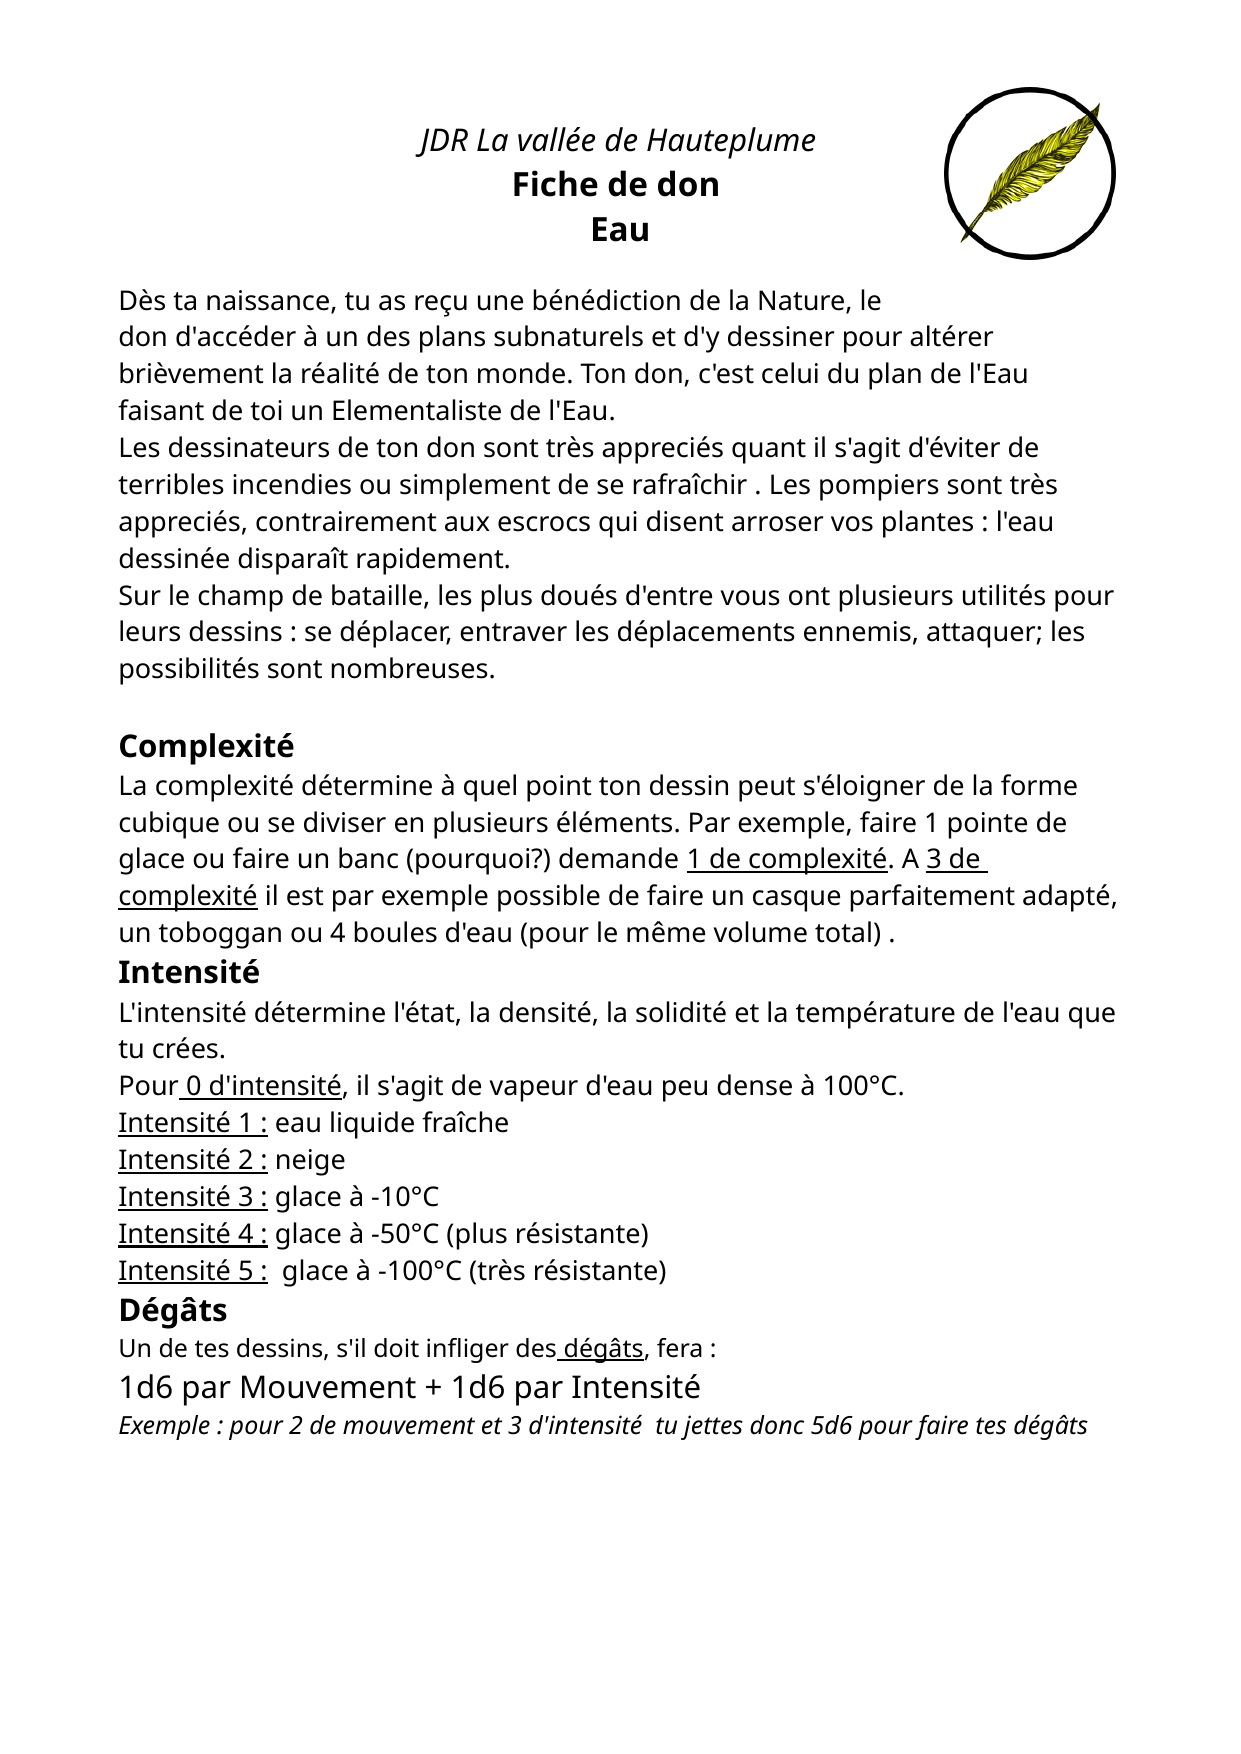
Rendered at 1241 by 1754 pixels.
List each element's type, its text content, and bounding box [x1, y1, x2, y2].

text Intensité 5 : glace à -100°C (très résistante) [118, 1251, 1122, 1288]
text Intensité 4 : glace à -50°C (plus résistante) [118, 1214, 1122, 1251]
text L'intensité détermine l'état, la densité, la solidité et la température de l'eau que tu crées. [118, 993, 1122, 1067]
text Dégâts [118, 1288, 1122, 1331]
text Sur le champ de bataille, les plus doués d'entre vous ont plusieurs utilités pour leurs dessins : se déplacer, entraver les déplacements ennemis, attaquer; les possibilités sont nombreuses. [118, 576, 1122, 687]
text Intensité 1 : eau liquide fraîche [118, 1104, 1122, 1141]
text Intensité 3 : glace à -10°C [118, 1177, 1122, 1214]
text Dès ta naissance, tu as reçu une bénédiction de la Nature, le don d'accéder à un des plans subnaturels et d'y dessiner pour altérer brièvement la réalité de ton monde. Ton don, c'est celui du plan de l'Eau faisant de toi un Elementaliste de l'Eau. [118, 281, 1122, 428]
text La complexité détermine à quel point ton dessin peut s'éloigner de la forme cubique ou se diviser en plusieurs éléments. Par exemple, faire 1 pointe de glace ou faire un banc (pourquoi?) demande 1 de complexité. A 3 de complexité il est par exemple possible de faire un casque parfaitement adapté, un toboggan ou 4 boules d'eau (pour le même volume total) . [118, 766, 1122, 951]
text 1d6 par Mouvement + 1d6 par Intensité [118, 1365, 1122, 1407]
picture [911, 55, 1148, 292]
text Les dessinateurs de ton don sont très appreciés quant il s'agit d'éviter de terribles incendies ou simplement de se rafraîchir . Les pompiers sont très appreciés, contrairement aux escrocs qui disent arroser vos plantes : l'eau dessinée disparaît rapidement. [118, 428, 1122, 576]
text Un de tes dessins, s'il doit infliger des dégâts, fera : [118, 1331, 1122, 1365]
text Exemple : pour 2 de mouvement et 3 d'intensité tu jettes donc 5d6 pour faire tes dégâts [118, 1407, 1122, 1441]
text Pour 0 d'intensité, il s'agit de vapeur d'eau peu dense à 100°C. [118, 1067, 1122, 1104]
text Intensité 2 : neige [118, 1141, 1122, 1177]
text Intensité [118, 951, 1122, 993]
text Complexité [118, 723, 1122, 766]
